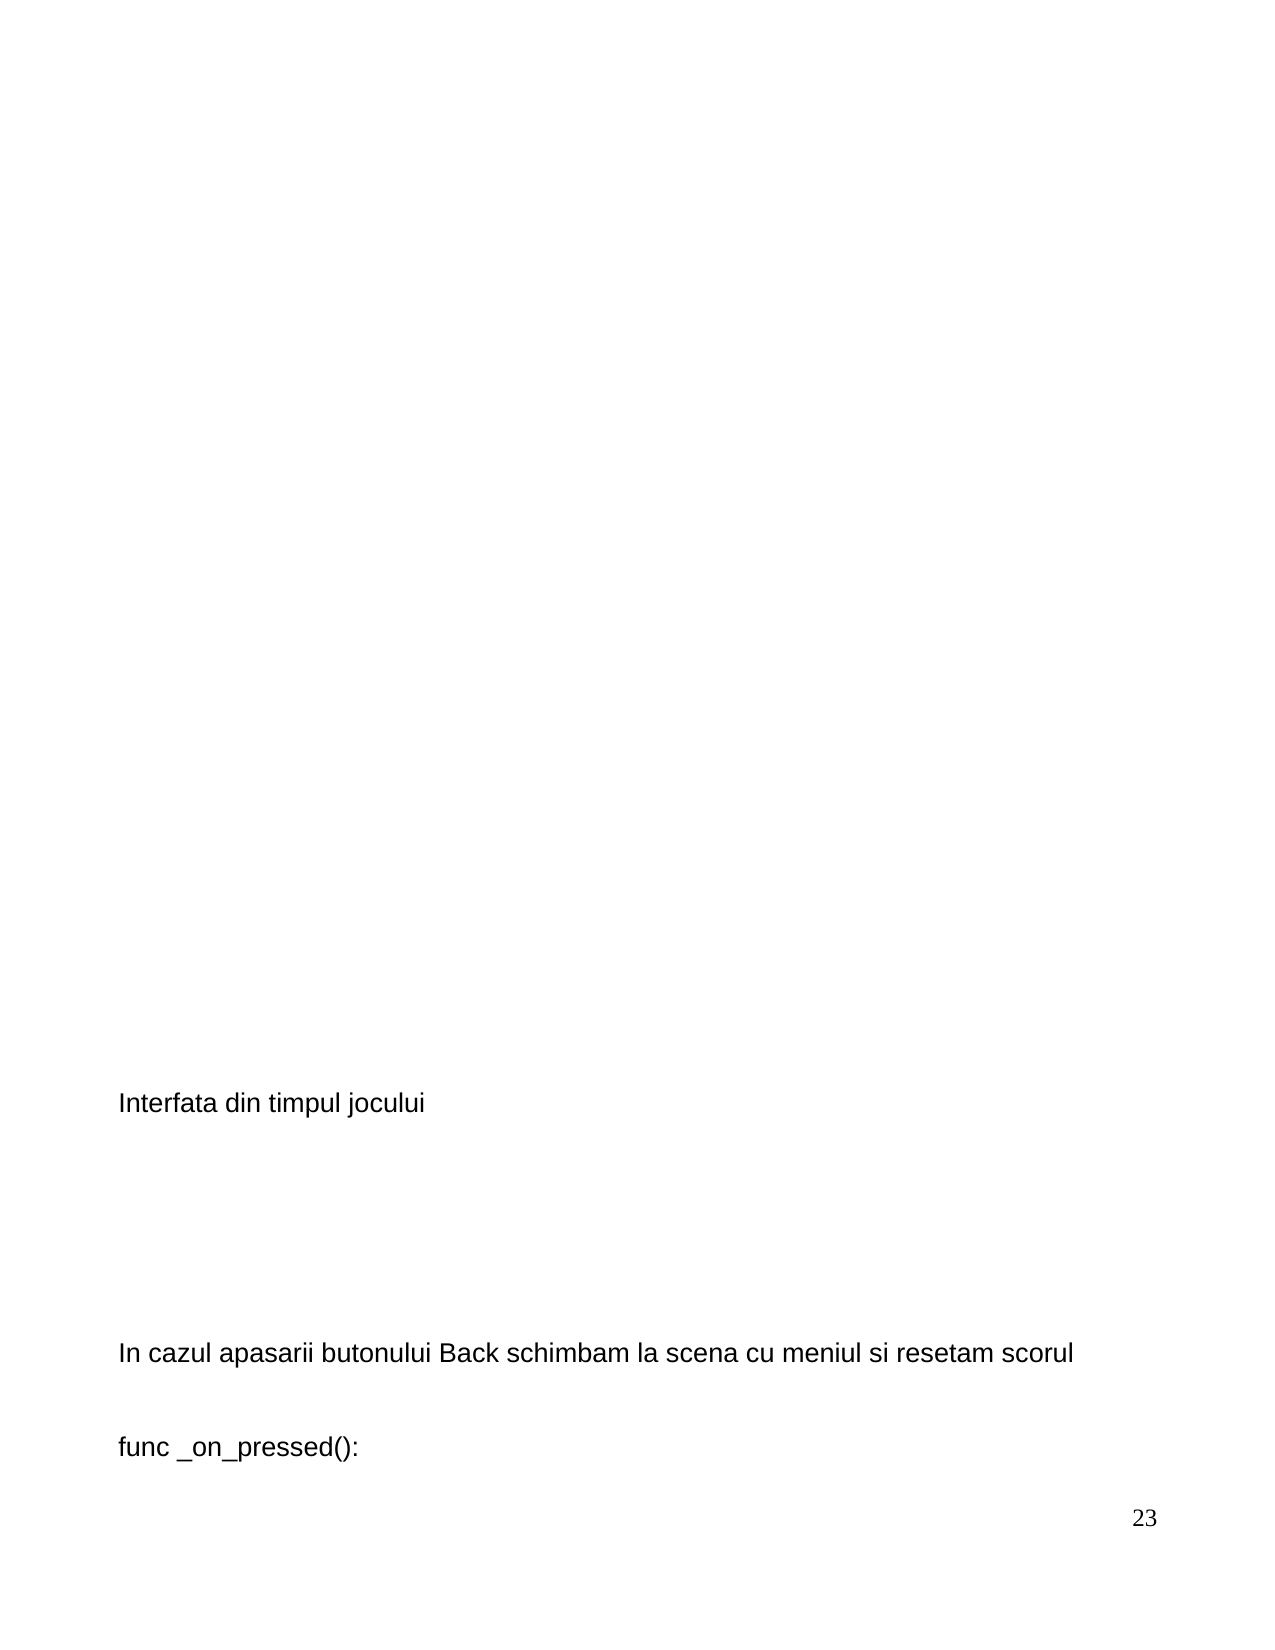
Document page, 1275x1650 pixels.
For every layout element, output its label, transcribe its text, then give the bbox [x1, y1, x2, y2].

text Interfata din timpul jocului [118, 1087, 1157, 1118]
text In cazul apasarii butonului Back schimbam la scena cu meniul si resetam scorul [118, 1337, 1157, 1368]
text func _on_pressed(): [118, 1431, 1157, 1462]
